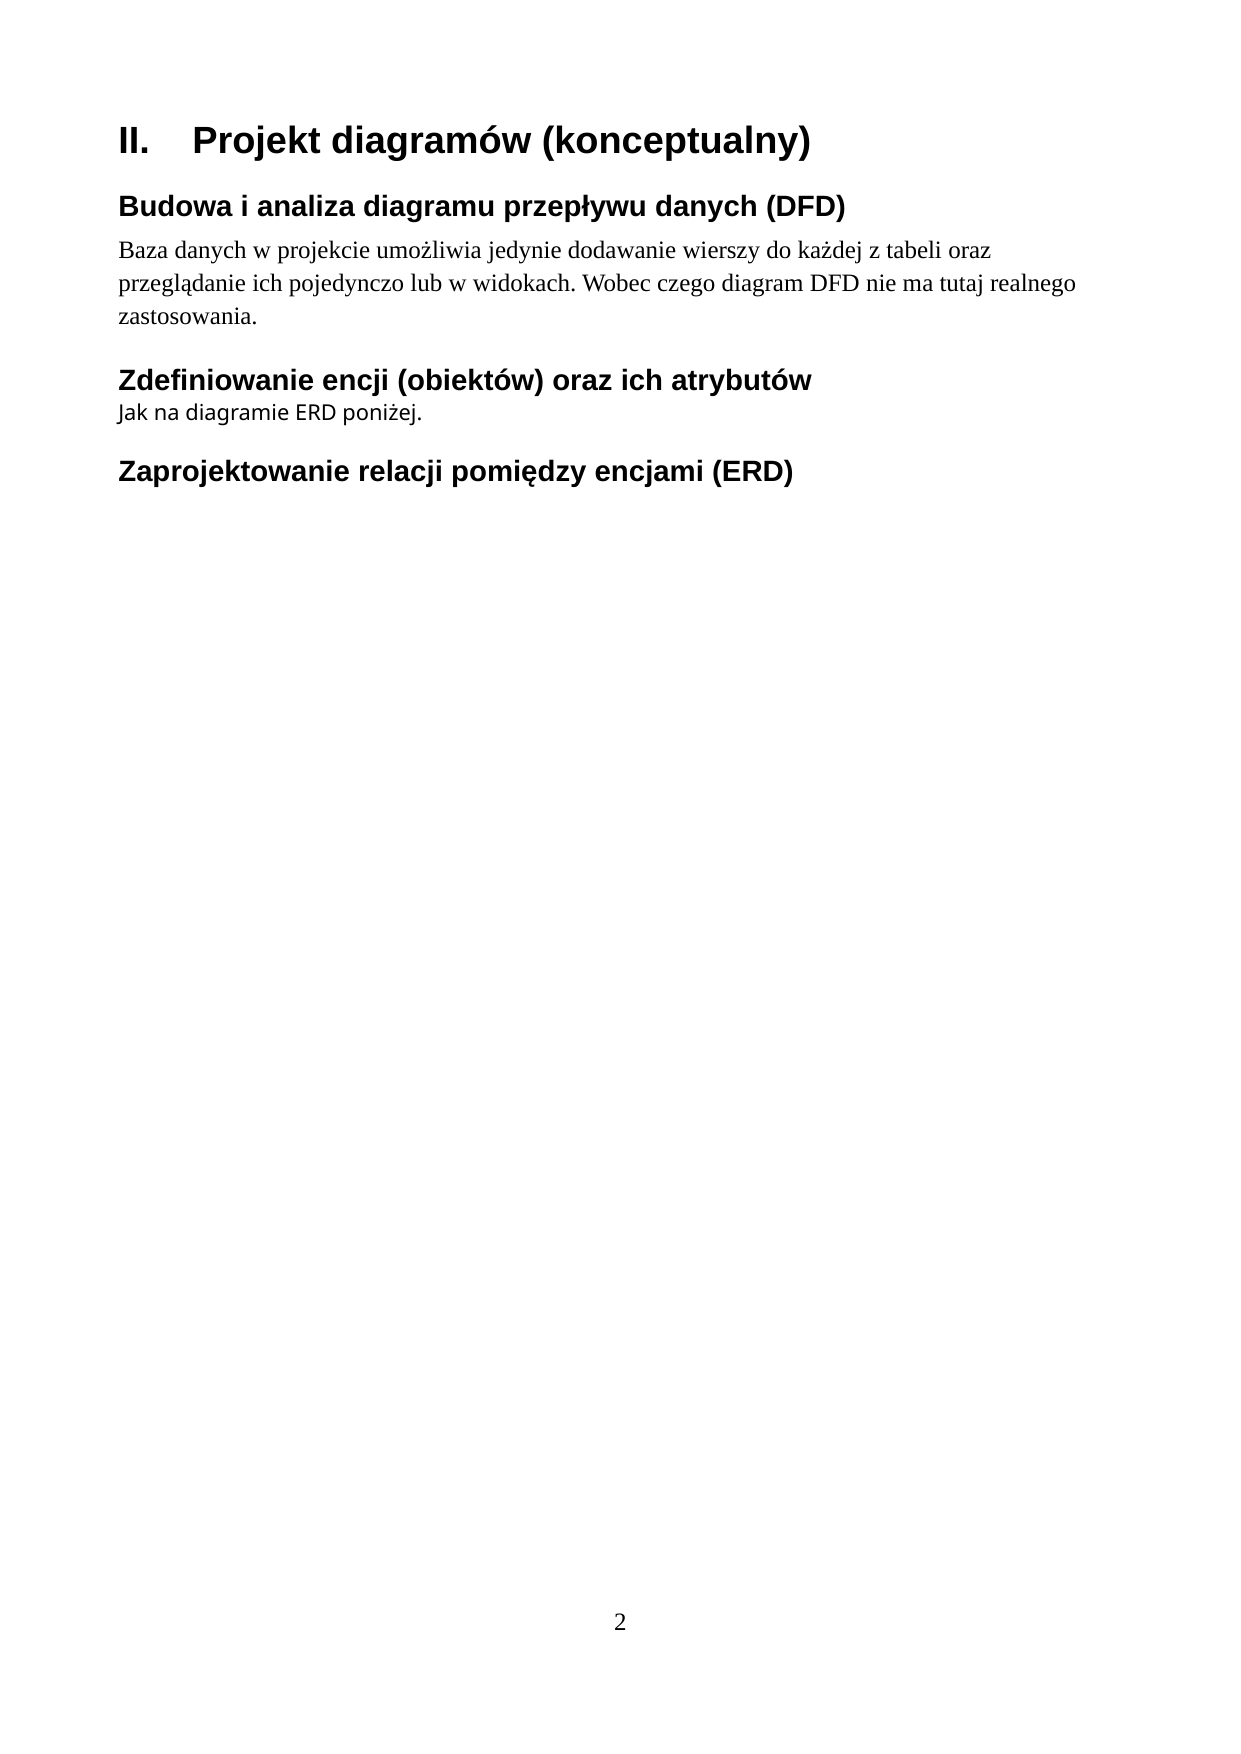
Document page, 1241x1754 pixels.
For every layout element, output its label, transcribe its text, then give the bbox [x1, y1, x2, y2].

text Baza danych w projekcie umożliwia jedynie dodawanie wierszy do każdej z tabeli oraz przeglądanie ich pojedynczo lub w widokach. Wobec czego diagram DFD nie ma tutaj realnego zastosowania. [118, 235, 1122, 330]
subtitle Budowa i analiza diagramu przepływu danych (DFD) [118, 189, 1122, 223]
subtitle Projekt diagramów (konceptualny) [118, 118, 1122, 162]
subtitle Zaprojektowanie relacji pomiędzy encjami (ERD) [118, 454, 1122, 488]
subtitle Zdefiniowanie encji (obiektów) oraz ich atrybutów Jak na diagramie ERD poniżej. [118, 363, 1122, 427]
